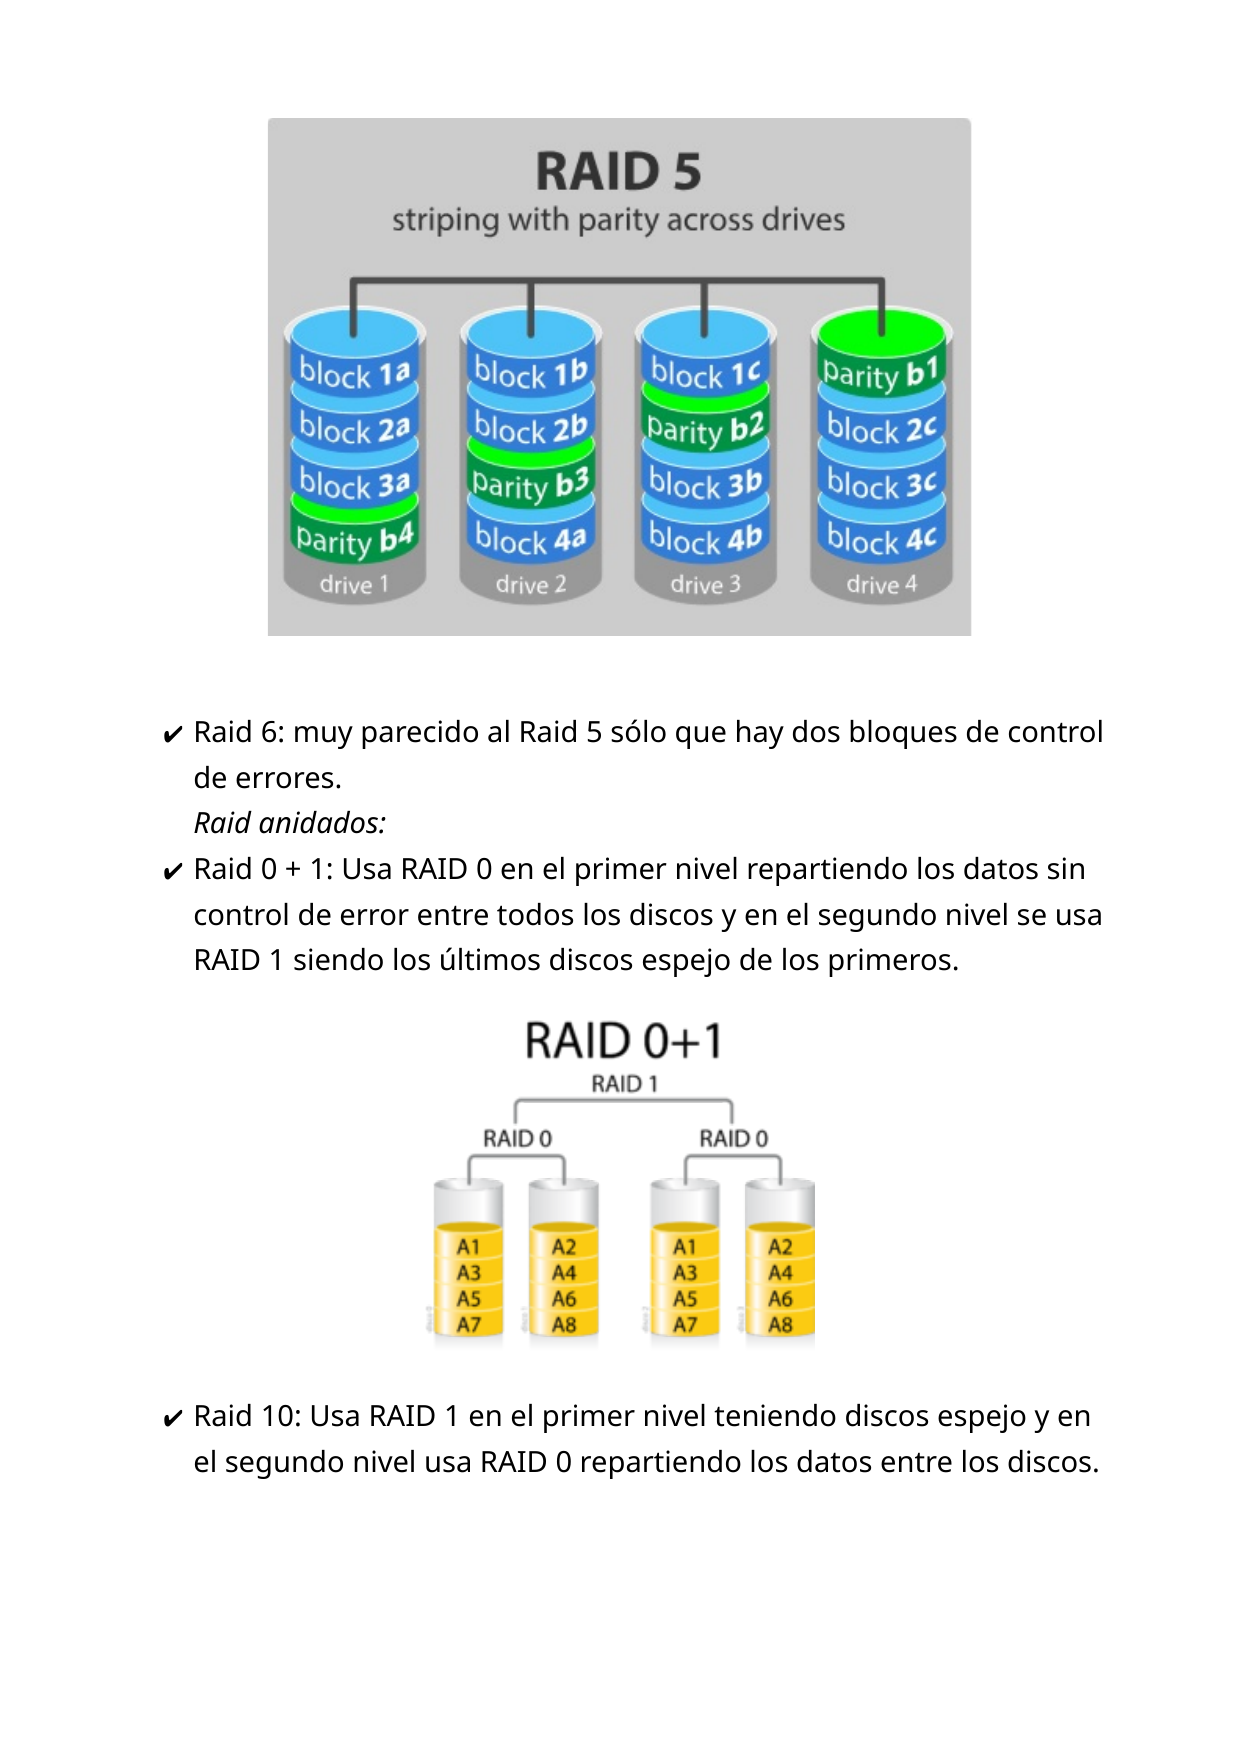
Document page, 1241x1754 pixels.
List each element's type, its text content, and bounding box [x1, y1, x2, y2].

list Raid 6: muy parecido al Raid 5 sólo que hay dos bloques de control de errores. [164, 711, 1122, 797]
list Raid anidados: [164, 802, 1122, 842]
list Raid 10: Usa RAID 1 en el primer nivel teniendo discos espejo y en el segundo nivel usa RAID 0 repartiendo los datos entre los discos. [164, 1396, 1122, 1481]
picture [425, 1014, 815, 1353]
list Raid 0 + 1: Usa RAID 0 en el primer nivel repartiendo los datos sin control de error entre todos los discos y en el segundo nivel se usa RAID 1 siendo los últimos discos espejo de los primeros. [164, 848, 1122, 979]
picture [267, 118, 973, 636]
